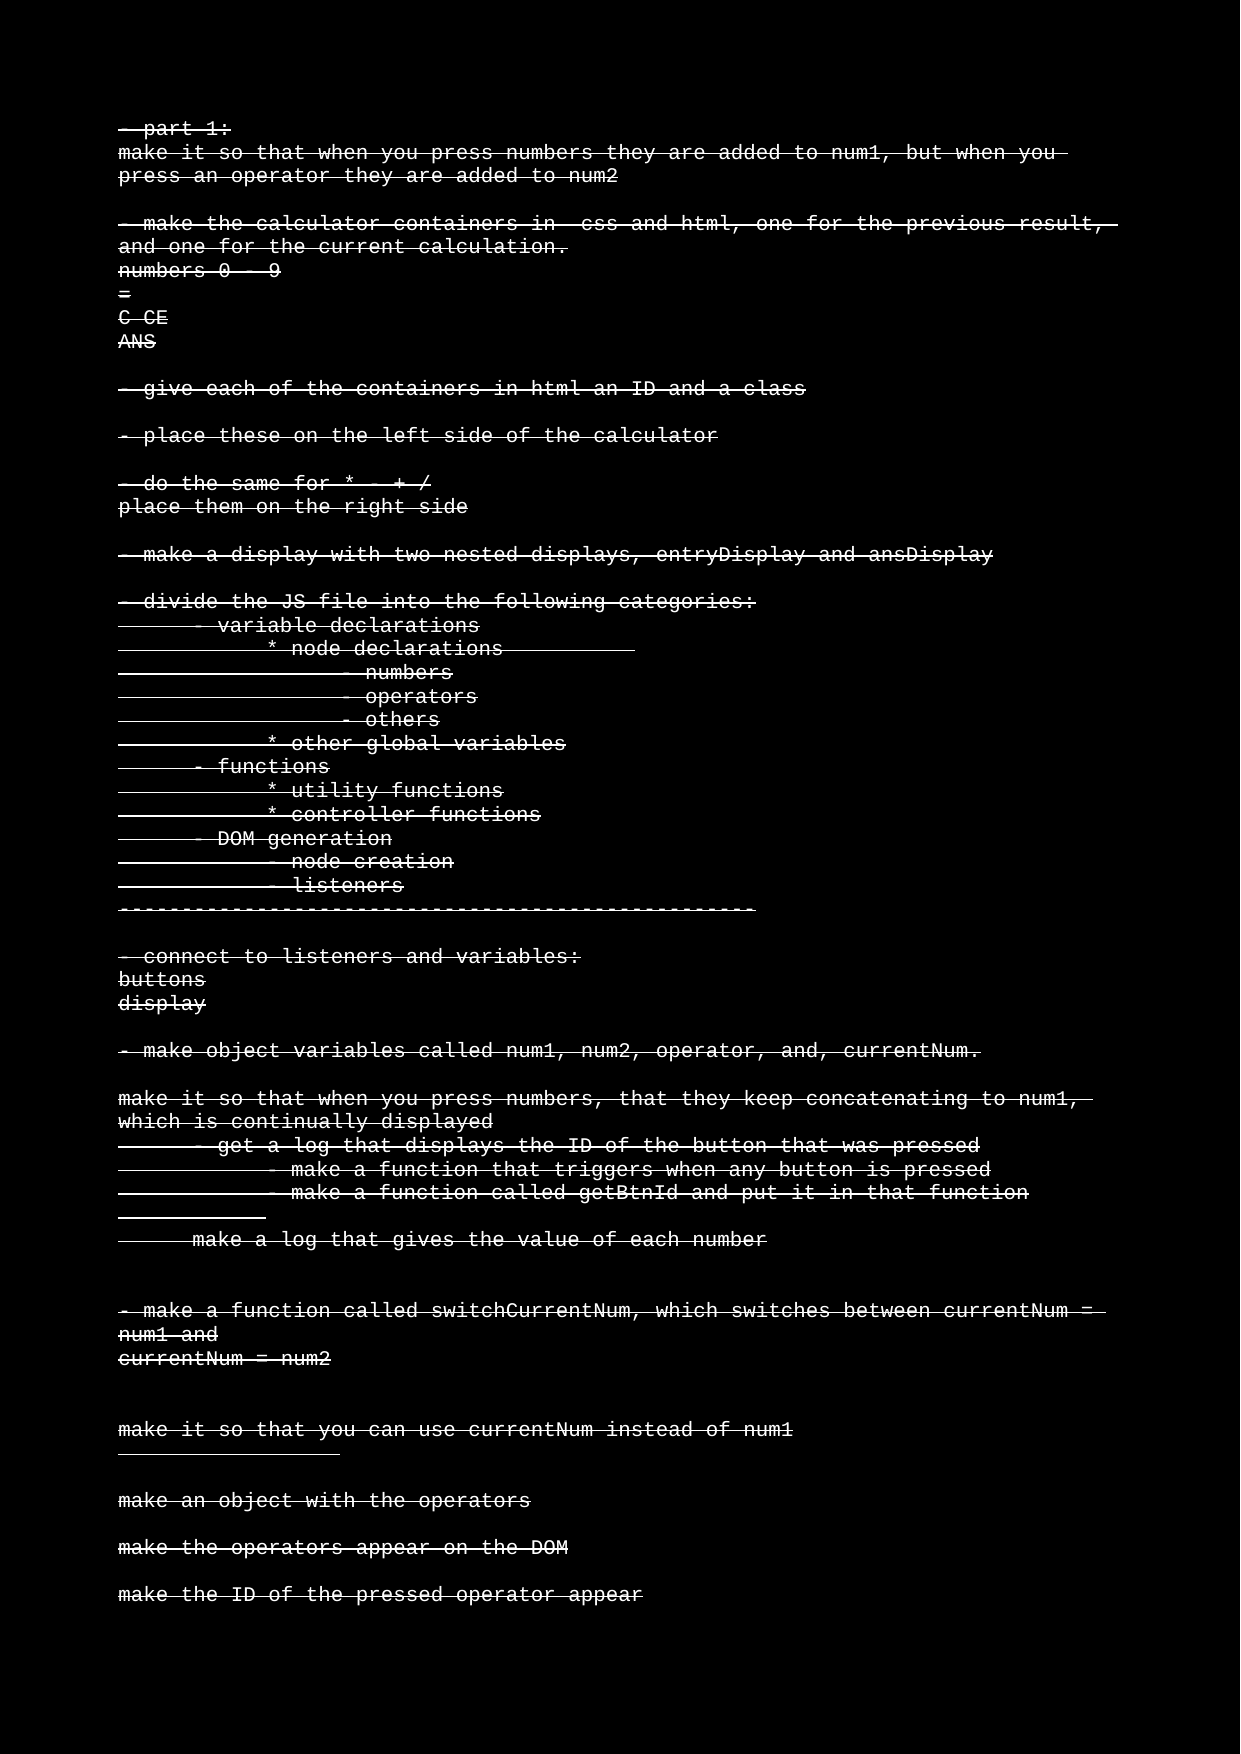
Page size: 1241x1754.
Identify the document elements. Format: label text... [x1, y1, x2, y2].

text - place these on the left side of the calculator [118, 426, 1122, 449]
text - make a function called getBtnId and put it in that function [118, 1182, 1122, 1206]
text * other global variables [118, 733, 1122, 757]
text place them on the right side [118, 496, 1122, 520]
text = [118, 284, 1122, 307]
text - part 1: [118, 118, 1122, 142]
text - node creation [118, 851, 1122, 875]
text - get a log that displays the ID of the button that was pressed [118, 1135, 1122, 1158]
text - connect to listeners and variables: [118, 946, 1122, 969]
text * utility functions [118, 780, 1122, 804]
text - make a function that triggers when any button is pressed [118, 1158, 1122, 1182]
text C CE [118, 307, 1122, 331]
text - numbers [118, 662, 1122, 686]
text buttons [118, 969, 1122, 993]
text make it so that when you press numbers they are added to num1, but when you press an operator they are added to num2 [118, 142, 1122, 189]
text * node declarations [118, 638, 1122, 662]
text - make object variables called num1, num2, operator, and, currentNum. [118, 1040, 1122, 1064]
text - listeners [118, 875, 1122, 898]
text - others [118, 709, 1122, 733]
text - make a display with two nested displays, entryDisplay and ansDisplay [118, 544, 1122, 567]
text - operators [118, 686, 1122, 709]
text - functions [118, 757, 1122, 780]
text - DOM generation [118, 827, 1122, 851]
text make it so that when you press numbers, that they keep concatenating to num1, which is continually displayed [118, 1088, 1122, 1135]
text - make a function called switchCurrentNum, which switches between currentNum = num1 and [118, 1300, 1122, 1348]
text display [118, 993, 1122, 1017]
text --------------------------------------------------- [118, 898, 1122, 922]
text * controller functions [118, 804, 1122, 827]
text numbers 0 - 9 [118, 260, 1122, 284]
text make it so that you can use currentNum instead of num1 [118, 1419, 1122, 1442]
text ANS [118, 331, 1122, 354]
text make the operators appear on the DOM [118, 1537, 1122, 1561]
text currentNum = num2 [118, 1348, 1122, 1371]
text make an object with the operators [118, 1489, 1122, 1513]
text - do the same for * - + / [118, 473, 1122, 496]
text - variable declarations [118, 615, 1122, 638]
text - divide the JS file into the following categories: [118, 591, 1122, 615]
text - make the calculator containers in css and html, one for the previous result, and one for the current calculation. [118, 213, 1122, 260]
text make a log that gives the value of each number [118, 1229, 1122, 1253]
text make the ID of the pressed operator appear [118, 1584, 1122, 1608]
text - give each of the containers in html an ID and a class [118, 378, 1122, 402]
